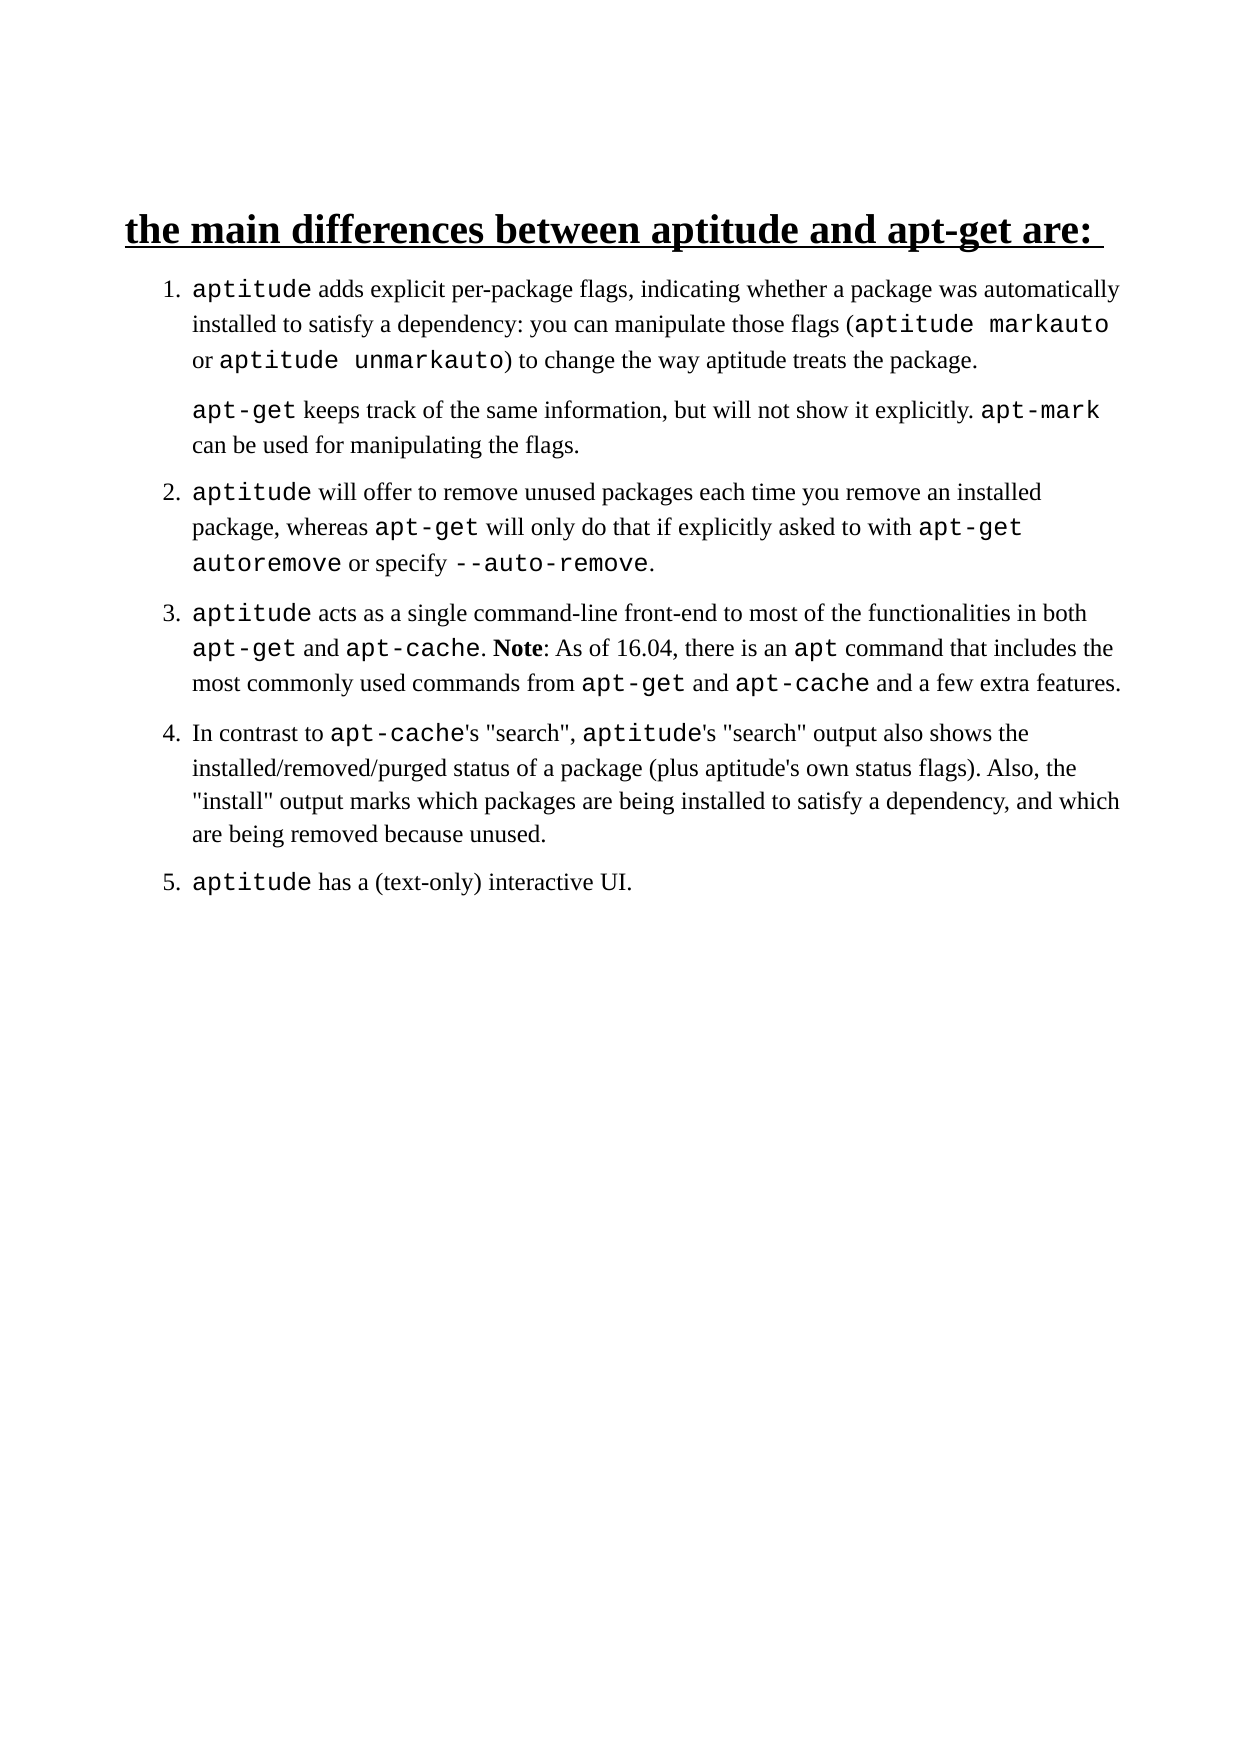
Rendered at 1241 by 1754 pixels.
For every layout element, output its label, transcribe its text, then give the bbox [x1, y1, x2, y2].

list aptitude has a (text-only) interactive UI. [162, 867, 1122, 897]
text the main differences between aptitude and apt-get are: [118, 205, 1122, 253]
list aptitude acts as a single command-line front-end to most of the functionalities in both apt-get and apt-cache. Note: As of 16.04, there is an apt command that includes the most commonly used commands from apt-get and apt-cache and a few extra features. [162, 598, 1122, 699]
list In contrast to apt-cache's "search", aptitude's "search" output also shows the installed/removed/purged status of a package (plus aptitude's own status flags). Also, the "install" output marks which packages are being installed to satisfy a dependency, and which are being removed because unused. [162, 718, 1122, 848]
list aptitude will offer to remove unused packages each time you remove an installed package, whereas apt-get will only do that if explicitly asked to with apt-get autoremove or specify --auto-remove. [162, 477, 1122, 578]
list aptitude adds explicit per-package flags, indicating whether a package was automatically installed to satisfy a dependency: you can manipulate those flags (aptitude markauto or aptitude unmarkauto) to change the way aptitude treats the package. [162, 274, 1122, 376]
list apt-get keeps track of the same information, but will not show it explicitly. apt-mark can be used for manipulating the flags. [162, 395, 1122, 458]
